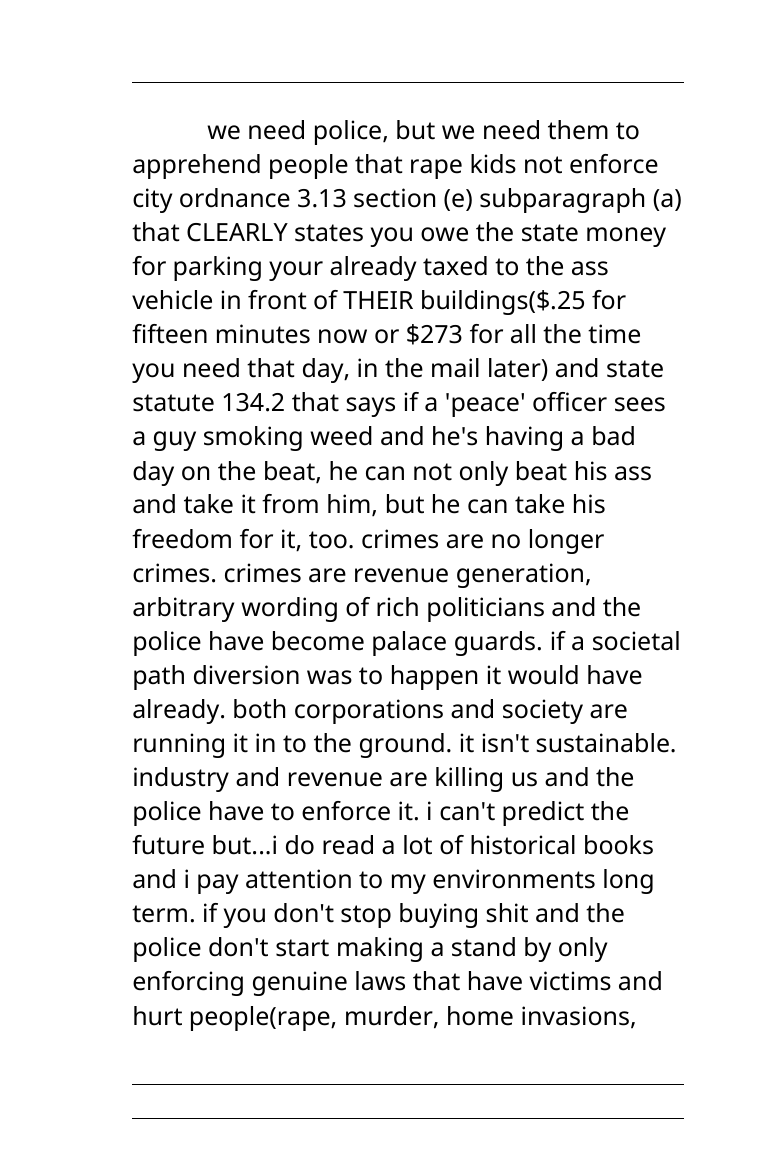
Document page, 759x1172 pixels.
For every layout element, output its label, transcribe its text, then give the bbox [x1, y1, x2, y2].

text we need police, but we need them to apprehend people that rape kids not enforce city ordnance 3.13 section (e) subparagraph (a) that CLEARLY states you owe the state money for parking your already taxed to the ass vehicle in front of THEIR buildings($.25 for fifteen minutes now or $273 for all the time you need that day, in the mail later) and state statute 134.2 that says if a 'peace' officer sees a guy smoking weed and he's having a bad day on the beat, he can not only beat his ass and take it from him, but he can take his freedom for it, too. crimes are no longer crimes. crimes are revenue generation, arbitrary wording of rich politicians and the police have become palace guards. if a societal path diversion was to happen it would have already. both corporations and society are running it in to the ground. it isn't sustainable. industry and revenue are killing us and the police have to enforce it. i can't predict the future but...i do read a lot of historical books and i pay attention to my environments long term. if you don't stop buying shit and the police don't start making a stand by only enforcing genuine laws that have victims and hurt people(rape, murder, home invasions, [132, 112, 684, 1032]
